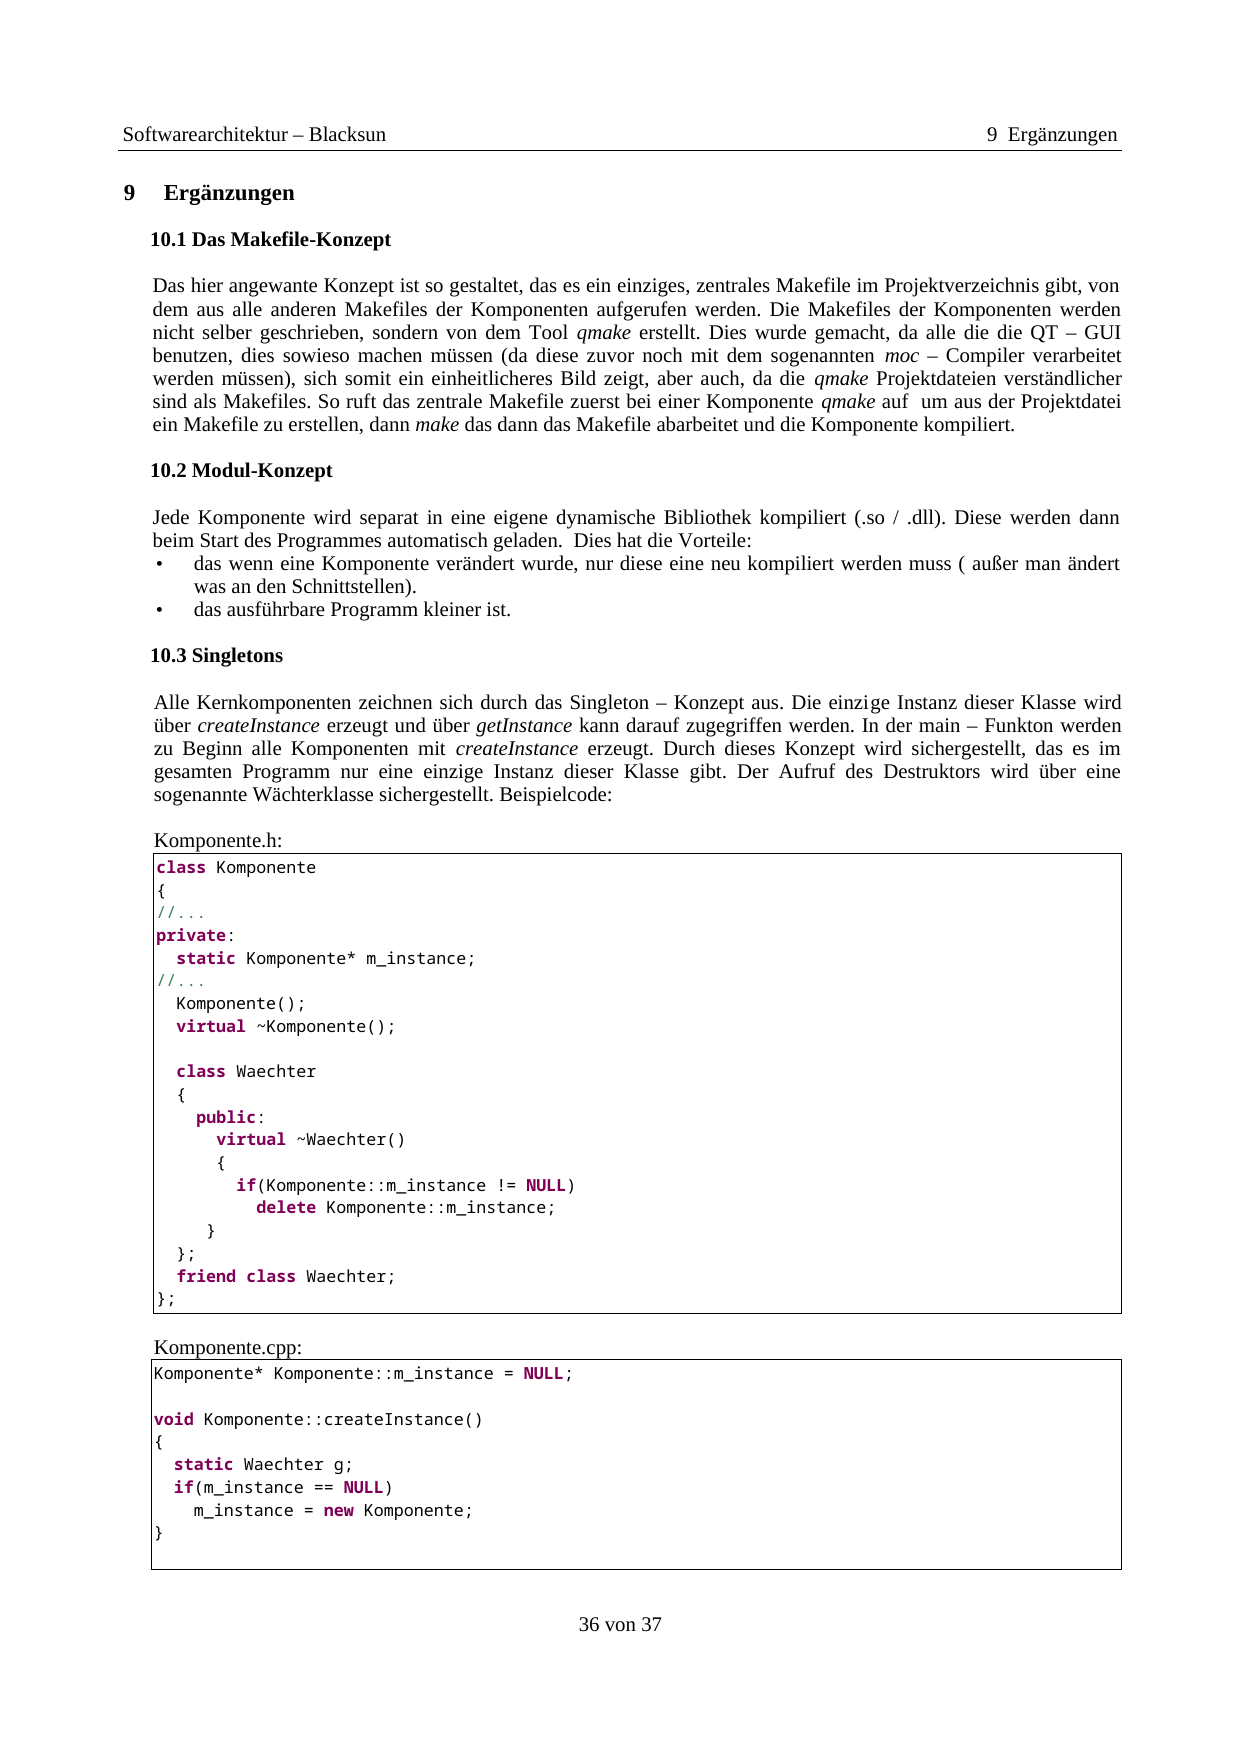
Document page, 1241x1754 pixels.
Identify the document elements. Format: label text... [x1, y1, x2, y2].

subtitle Ergänzungen [118, 179, 1122, 205]
subtitle Modul-Konzept [145, 459, 1122, 482]
text Alle Kernkomponenten zeichnen sich durch das Singleton – Konzept aus. Die einzige Instanz dieser Klasse wird über createInstance erzeugt und über getInstance kann darauf zugegriffen werden. In der main – Funkton werden zu Beginn alle Komponenten mit createInstance erzeugt. Durch dieses Konzept wird sichergestellt, das es im gesamten Programm nur eine einzige Instanz dieser Klasse gibt. Der Aufruf des Destruktors wird über eine sogenannte Wächterklasse sichergestellt. Beispielcode: [153, 691, 1122, 806]
subtitle Das Makefile-Konzept [145, 228, 1122, 251]
text class Komponente { //... private: static Komponente* m_instance; //... Komponente(); virtual ~Komponente(); class Waechter { public: virtual ~Waechter() { if(Komponente::m_instance != NULL) delete Komponente::m_instance; } }; friend class Waechter; }; [154, 854, 1121, 1313]
text Komponente* Komponente::m_instance = NULL; void Komponente::createInstance() { static Waechter g; if(m_instance == NULL) m_instance = new Komponente; } [152, 1360, 1121, 1569]
subtitle Singletons [145, 644, 1122, 667]
text Komponente.cpp: [153, 1336, 1122, 1359]
text Das hier angewante Konzept ist so gestaltet, das es ein einziges, zentrales Makefile im Projektverzeichnis gibt, von dem aus alle anderen Makefiles der Komponenten aufgerufen werden. Die Makefiles der Komponenten werden nicht selber geschrieben, sondern von dem Tool qmake erstellt. Dies wurde gemacht, da alle die die QT – GUI benutzen, dies sowieso machen müssen (da diese zuvor noch mit dem sogenannten moc – Compiler verarbeitet werden müssen), sich somit ein einheitlicheres Bild zeigt, aber auch, da die qmake Projektdateien verständlicher sind als Makefiles. So ruft das zentrale Makefile zuerst bei einer Komponente qmake auf um aus der Projektdatei ein Makefile zu erstellen, dann make das dann das Makefile abarbeitet und die Komponente kompiliert. [152, 274, 1122, 436]
text Jede Komponente wird separat in eine eigene dynamische Bibliothek kompiliert (.so / .dll). Diese werden dann beim Start des Programmes automatisch geladen. Dies hat die Vorteile: [152, 506, 1122, 552]
list das wenn eine Komponente verändert wurde, nur diese eine neu kompiliert werden muss ( außer man ändert was an den Schnittstellen). [156, 552, 1122, 598]
list das ausführbare Programm kleiner ist. [156, 598, 1122, 621]
text Komponente.h: [153, 829, 1122, 852]
